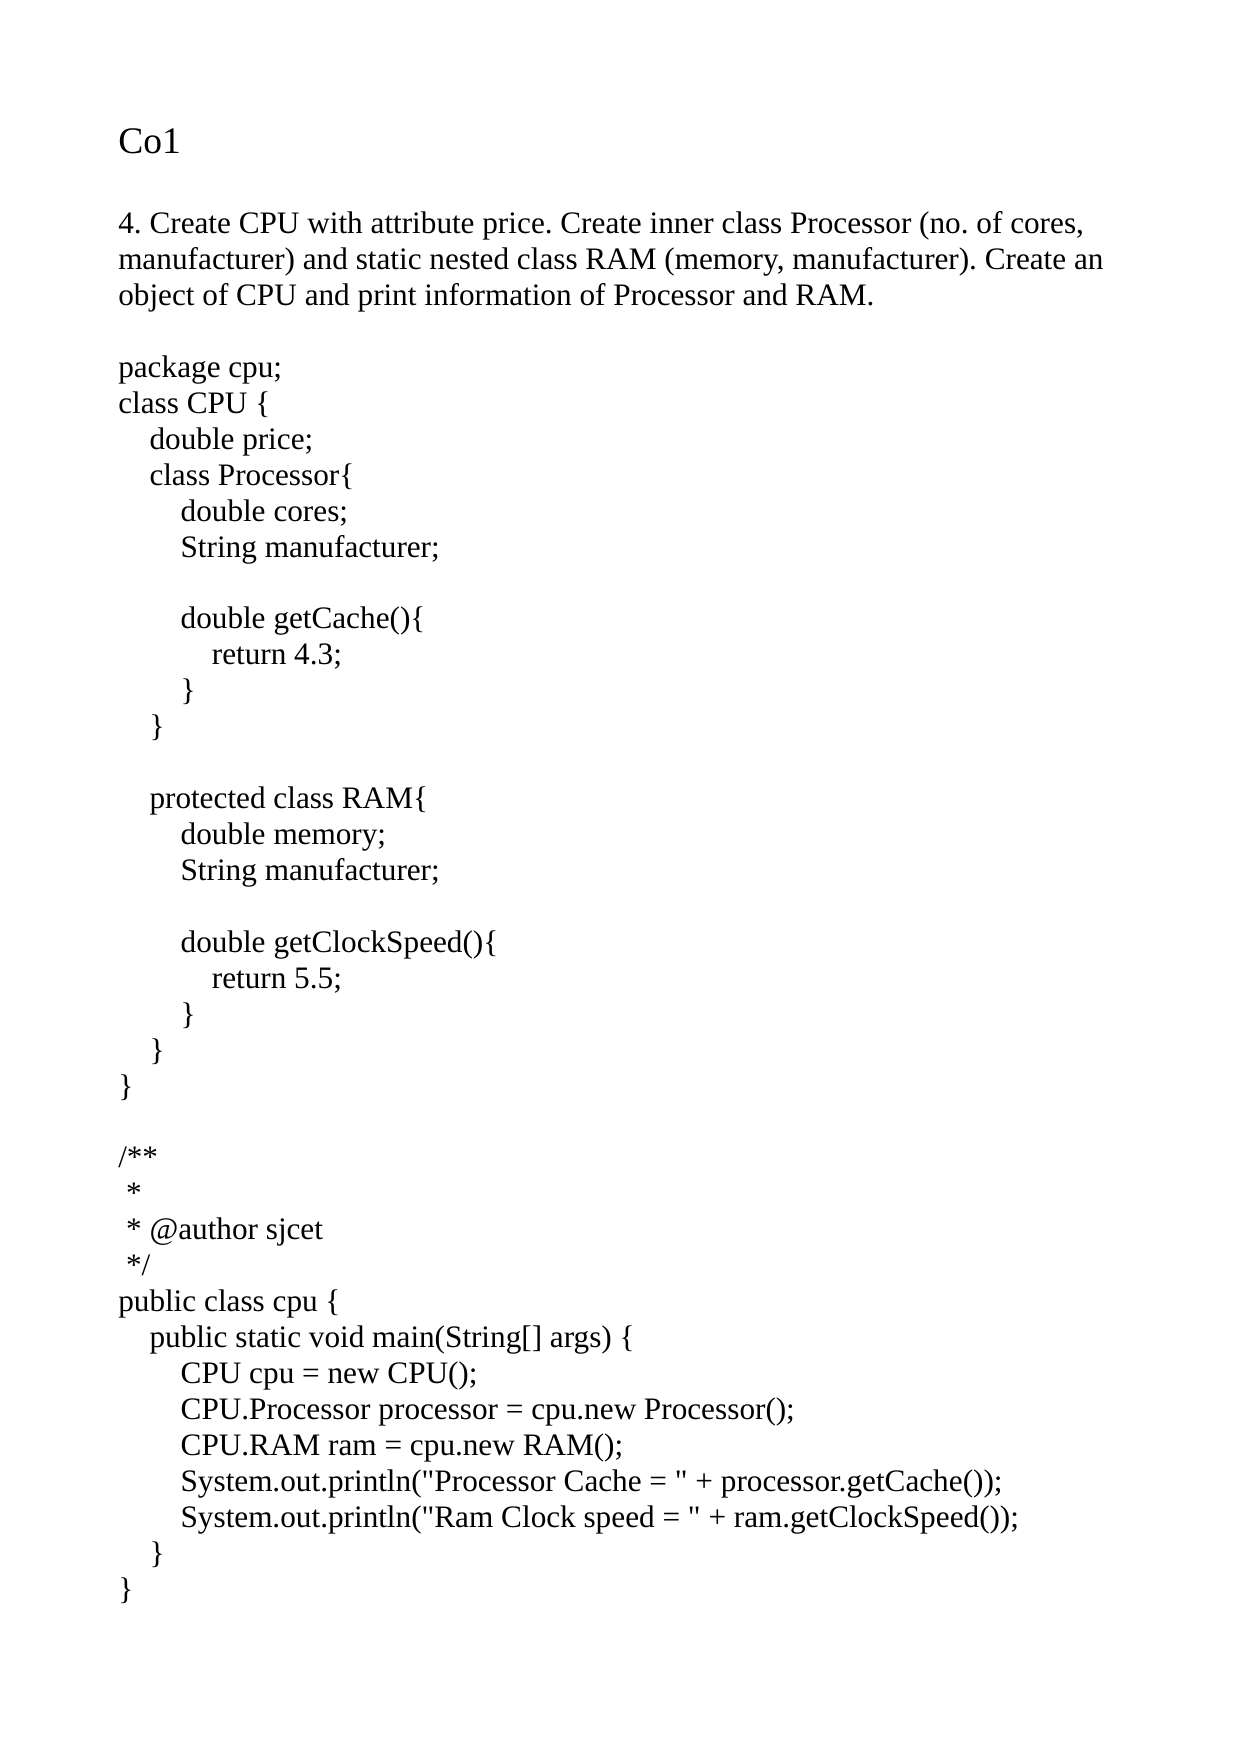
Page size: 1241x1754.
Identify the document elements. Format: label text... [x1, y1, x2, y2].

text double getClockSpeed(){ [118, 923, 1122, 959]
text double price; [118, 420, 1122, 456]
text } [118, 995, 1122, 1031]
text } [118, 1067, 1122, 1103]
text } [118, 1534, 1122, 1570]
text public static void main(String[] args) { [118, 1318, 1122, 1354]
text /** [118, 1139, 1122, 1175]
text } [118, 1031, 1122, 1067]
text CPU cpu = new CPU(); [118, 1354, 1122, 1390]
text double getCache(){ [118, 600, 1122, 636]
text String manufacturer; [118, 851, 1122, 887]
text */ [118, 1247, 1122, 1282]
text * @author sjcet [118, 1211, 1122, 1247]
text Co1 [118, 118, 1122, 161]
text double memory; [118, 815, 1122, 851]
text System.out.println("Ram Clock speed = " + ram.getClockSpeed()); [118, 1498, 1122, 1534]
text return 5.5; [118, 959, 1122, 995]
text System.out.println("Processor Cache = " + processor.getCache()); [118, 1462, 1122, 1498]
text } [118, 1570, 1122, 1606]
text * [118, 1175, 1122, 1211]
text return 4.3; [118, 636, 1122, 672]
text CPU.Processor processor = cpu.new Processor(); [118, 1390, 1122, 1426]
text class CPU { [118, 384, 1122, 420]
text CPU.RAM ram = cpu.new RAM(); [118, 1426, 1122, 1462]
text double cores; [118, 492, 1122, 528]
text protected class RAM{ [118, 779, 1122, 815]
text package cpu; [118, 348, 1122, 384]
text 4. Create CPU with attribute price. Create inner class Processor (no. of cores, manufacturer) and static nested class RAM (memory, manufacturer). Create an object of CPU and print information of Processor and RAM. [118, 204, 1122, 312]
text } [118, 672, 1122, 707]
text class Processor{ [118, 456, 1122, 492]
text String manufacturer; [118, 528, 1122, 564]
text public class cpu { [118, 1282, 1122, 1318]
text } [118, 707, 1122, 743]
